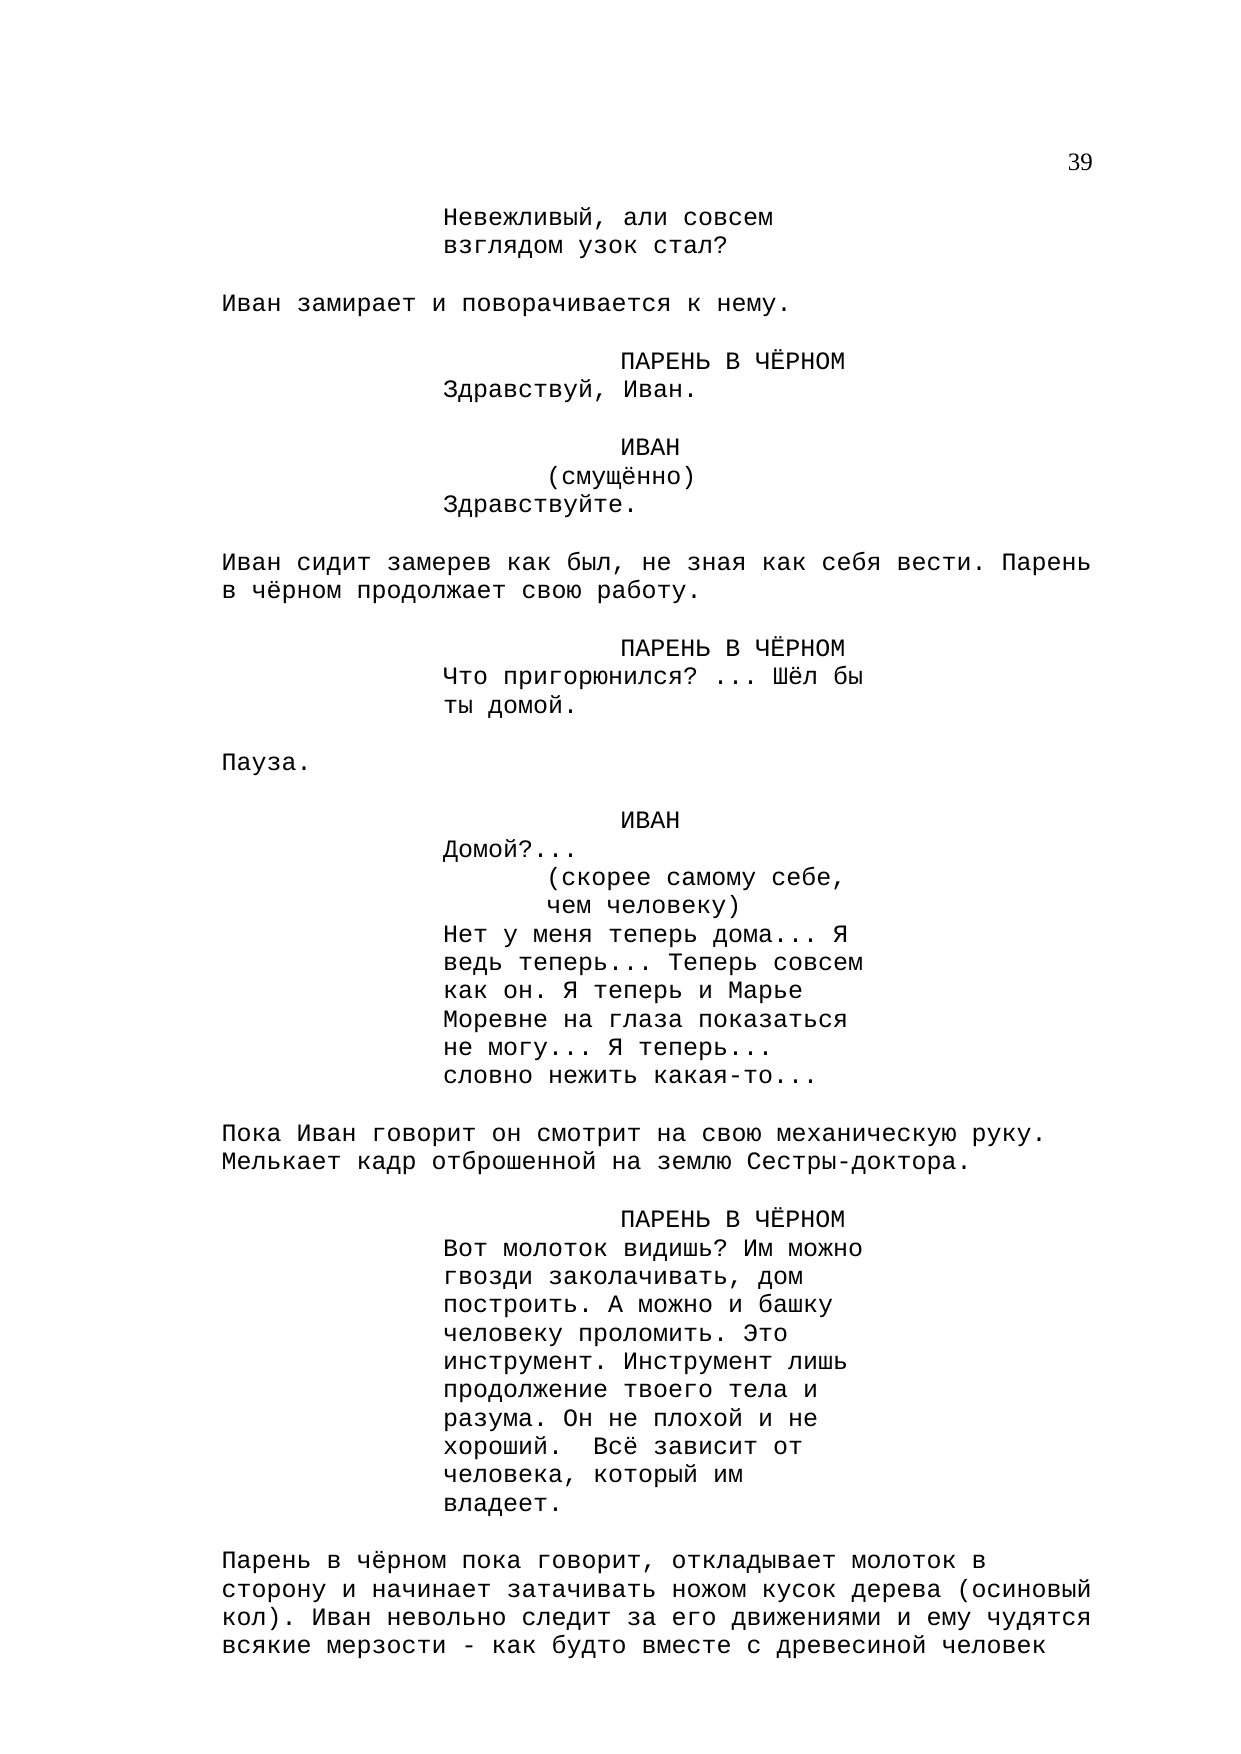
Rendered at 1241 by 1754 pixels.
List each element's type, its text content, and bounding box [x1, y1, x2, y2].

text ИВАН [620, 435, 1093, 463]
text Что пригорюнился? ... Шёл бы ты домой. [443, 664, 871, 721]
text Здравствуй, Иван. [443, 377, 871, 405]
text Домой?... [443, 836, 871, 864]
text Нет у меня теперь дома... Я ведь теперь... Теперь совсем как он. Я теперь и Марье Моревне на глаза показаться не могу... Я теперь... словно нежить какая-то... [443, 921, 871, 1091]
text Невежливый, али совсем взглядом узок стал? [443, 205, 871, 261]
text Вот молоток видишь? Им можно гвозди заколачивать, дом построить. А можно и башку человеку проломить. Это инструмент. Инструмент лишь продолжение твоего тела и разума. Он не плохой и не хороший. Всё зависит от человека, который им владеет. [443, 1235, 871, 1518]
text Иван замирает и поворачивается к нему. [221, 291, 1093, 319]
text ПАРЕНЬ В ЧЁРНОМ [620, 349, 1093, 377]
text Здравствуйте. [443, 492, 871, 520]
text ИВАН [620, 808, 1093, 836]
text Пока Иван говорит он смотрит на свою механическую руку. Мелькает кадр отброшенной на землю Сестры-доктора. [221, 1121, 1093, 1177]
text Пауза. [221, 750, 1093, 778]
text Иван сидит замерев как был, не зная как себя вести. Парень в чёрном продолжает свою работу. [221, 549, 1093, 606]
text Парень в чёрном пока говорит, откладывает молоток в сторону и начинает затачивать ножом кусок дерева (осиновый кол). Иван невольно следит за его движениями и ему чудятся всякие мерзости - как будто вместе с древесиной человек [221, 1548, 1093, 1661]
text (смущённо) [546, 463, 871, 492]
text ПАРЕНЬ В ЧЁРНОМ [620, 636, 1093, 664]
text ПАРЕНЬ В ЧЁРНОМ [620, 1207, 1093, 1235]
text (скорее самому себе, чем человеку) [546, 864, 871, 921]
